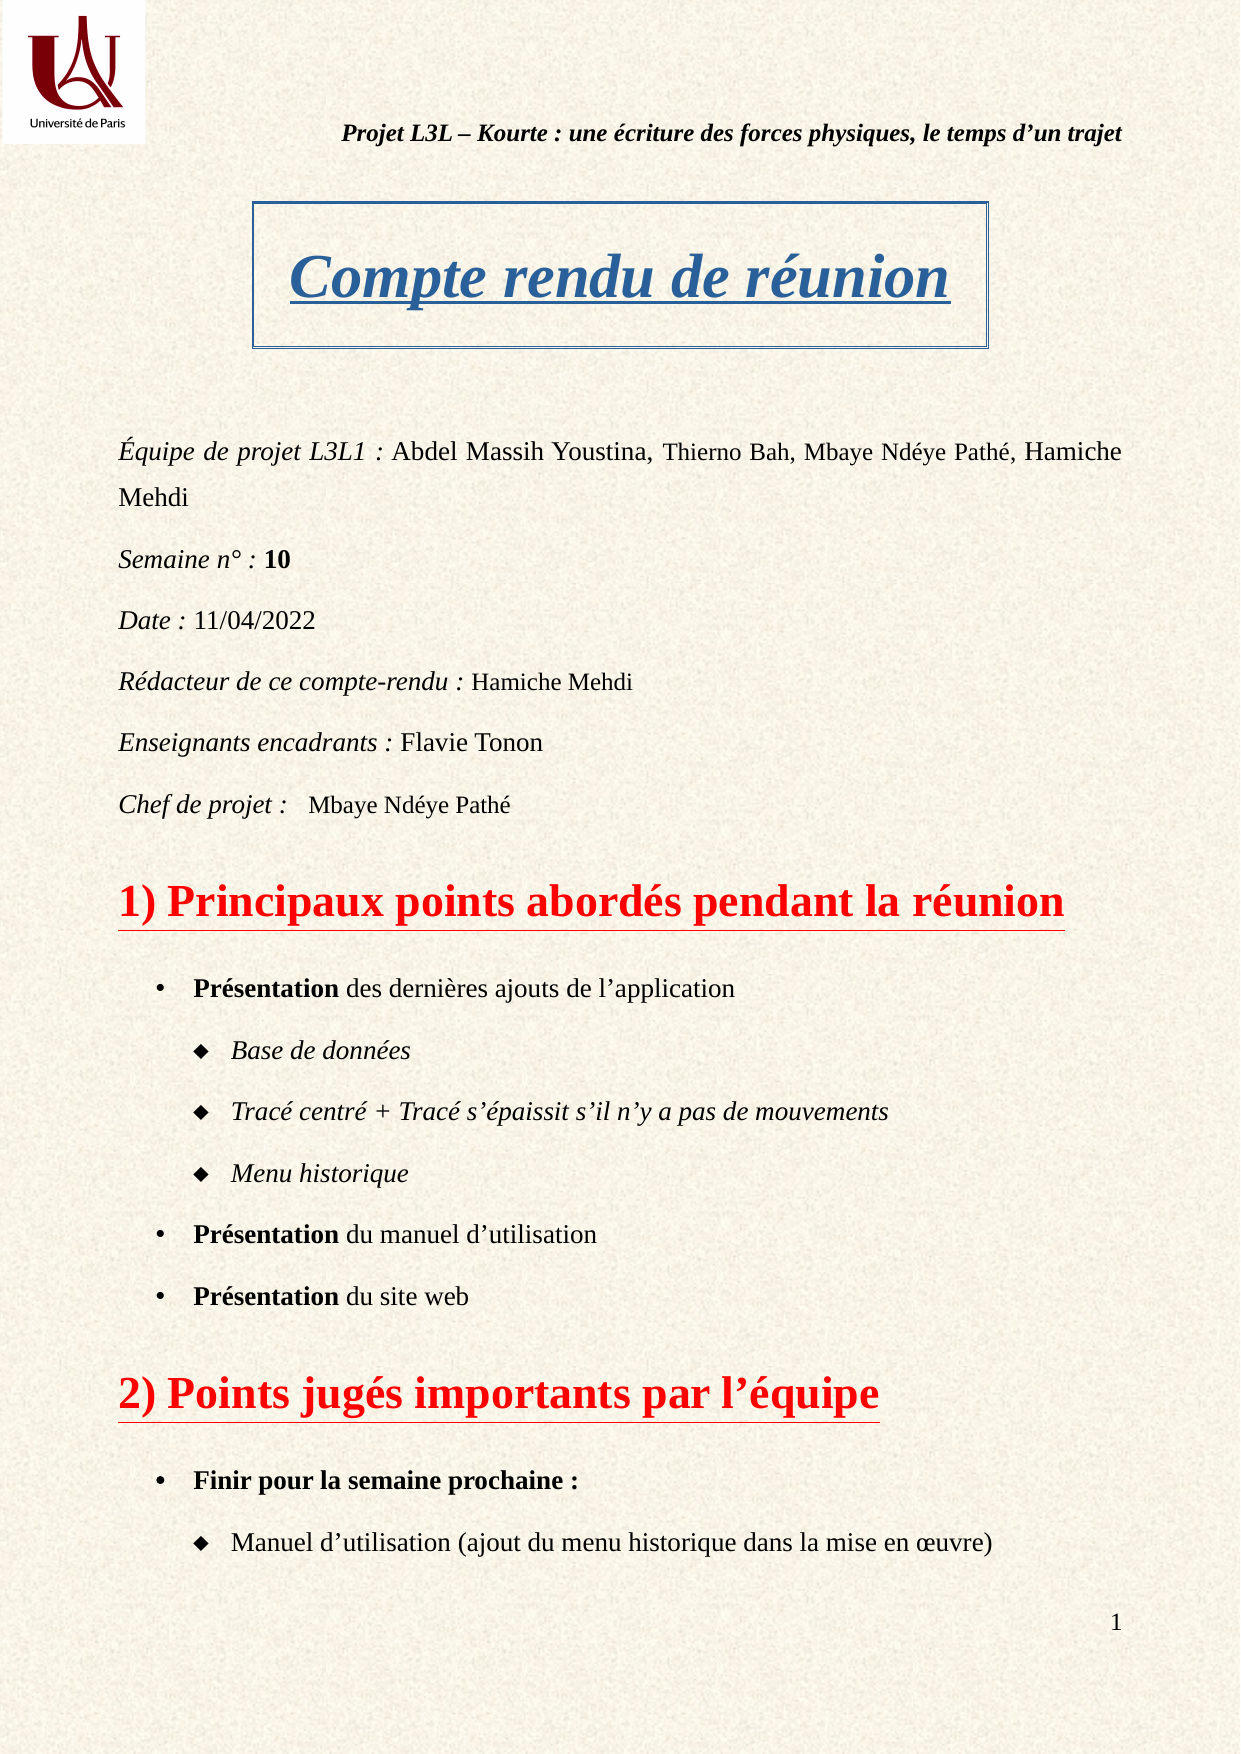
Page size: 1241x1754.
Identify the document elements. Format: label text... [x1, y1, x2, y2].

list Tracé centré + Tracé s’épaissit s’il n’y a pas de mouvements [193, 1095, 1122, 1126]
title [989, 201, 1122, 349]
list Présentation du manuel d’utilisation [156, 1218, 1122, 1249]
text Date : 11/04/2022 [118, 604, 1122, 635]
list Présentation des dernières ajouts de l’application [156, 972, 1122, 1003]
title [118, 201, 252, 349]
text Rédacteur de ce compte-rendu : Hamiche Mehdi [118, 665, 1122, 696]
list Finir pour la semaine prochaine : [156, 1464, 1122, 1496]
subtitle 1) Principaux points abordés pendant la réunion [118, 874, 1122, 931]
text Enseignants encadrants : Flavie Tonon [118, 727, 1122, 758]
text Équipe de projet L3L1 : Abdel Massih Youstina, Thierno Bah, Mbaye Ndéye Pathé, Hamiche Mehdi [118, 435, 1122, 513]
list Base de données [193, 1034, 1122, 1065]
text Semaine n° : 10 [118, 543, 1122, 574]
subtitle 2) Points jugés importants par l’équipe [118, 1366, 1122, 1423]
picture [0, 0, 1241, 1754]
text Chef de projet : Mbaye Ndéye Pathé [118, 788, 1122, 819]
list Présentation du site web [156, 1279, 1122, 1311]
title Compte rendu de réunion [254, 204, 986, 346]
list Menu historique [193, 1157, 1122, 1188]
list Manuel d’utilisation (ajout du menu historique dans la mise en œuvre) [193, 1526, 1122, 1557]
